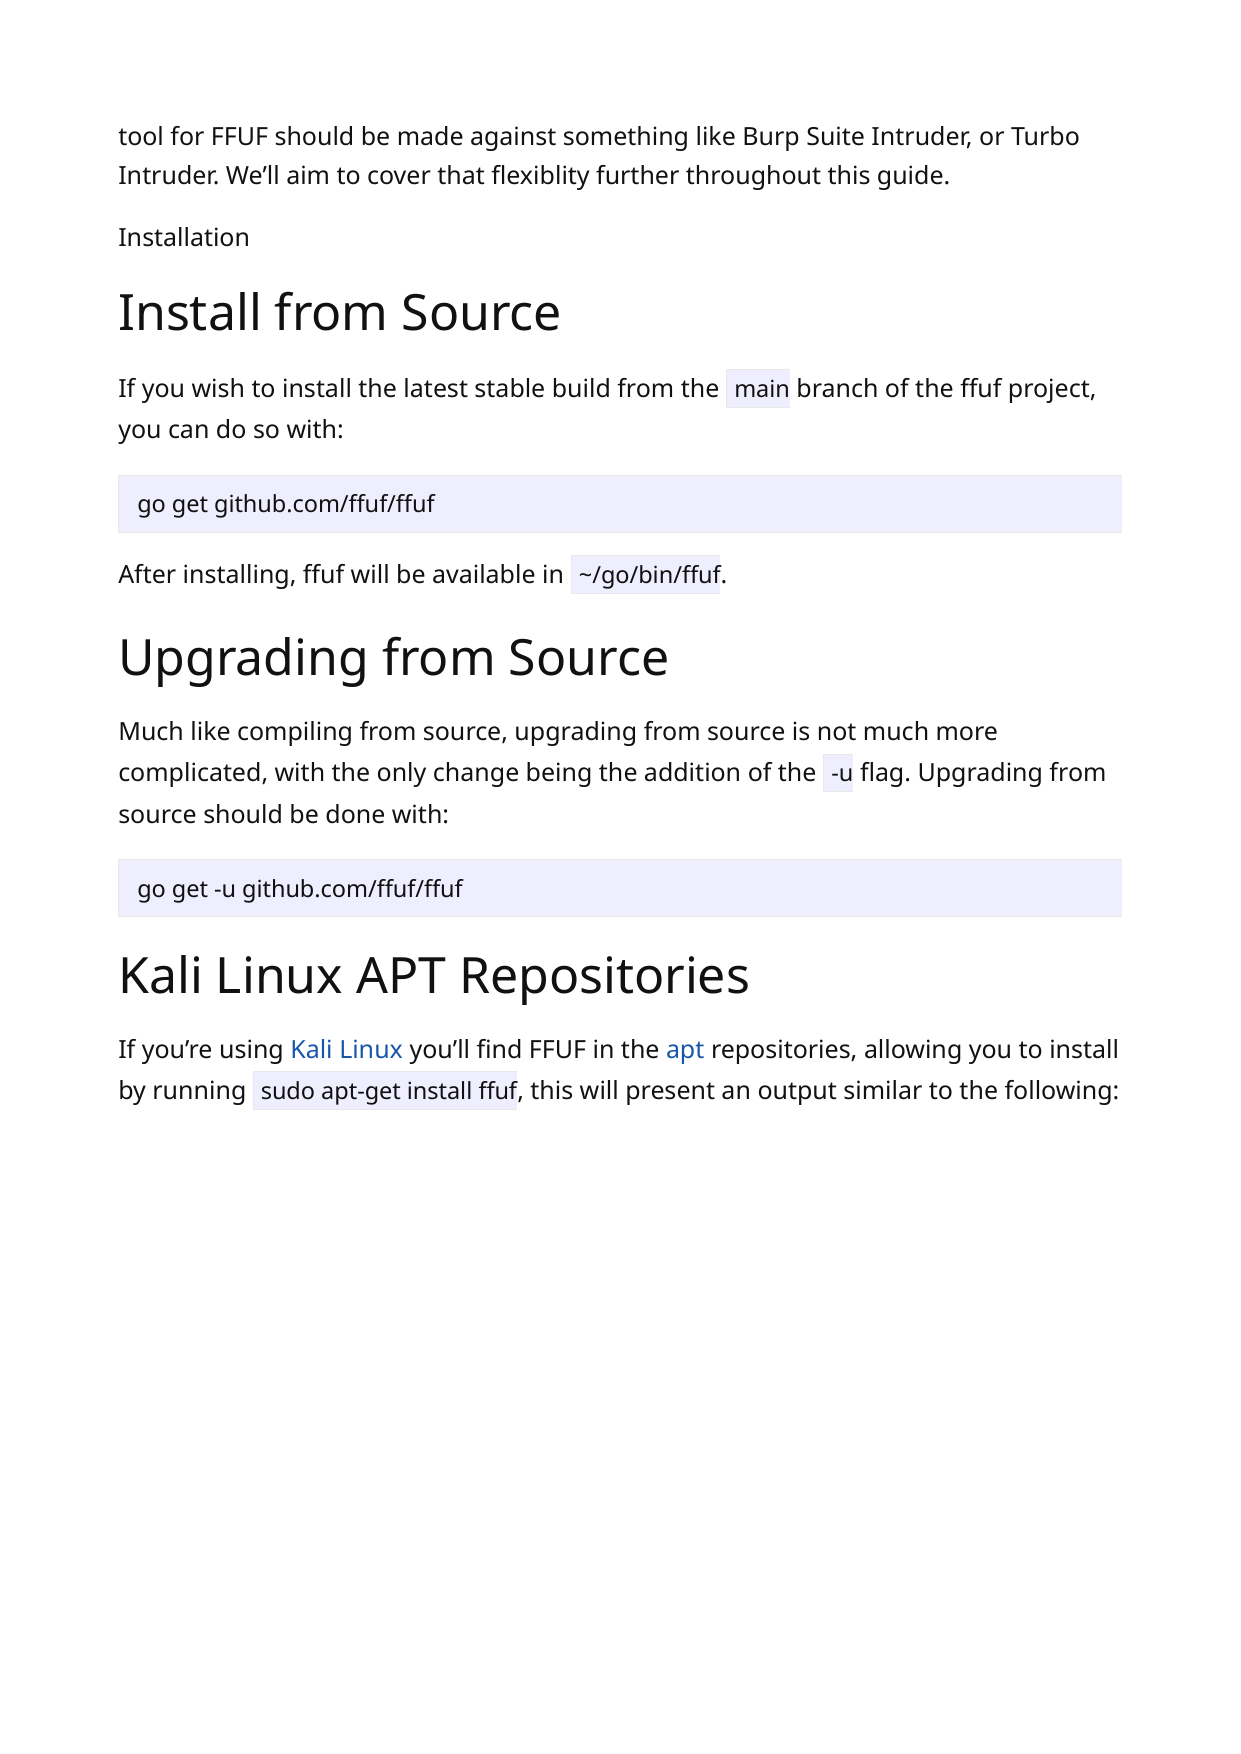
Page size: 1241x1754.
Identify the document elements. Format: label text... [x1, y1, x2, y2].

text Much like compiling from source, upgrading from source is not much more complicated, with the only change being the addition of the -u flag. Upgrading from source should be done with: [118, 714, 1122, 831]
subtitle Kali Linux APT Repositories [118, 940, 1122, 1008]
text go get -u github.com/ffuf/ffuf [119, 860, 1122, 916]
subtitle Install from Source [118, 277, 1122, 346]
subtitle Installation [118, 220, 1122, 254]
text If you wish to install the latest stable build from the main branch of the ffuf project, you can do so with: [118, 369, 1122, 446]
text After installing, ffuf will be available in [118, 555, 571, 593]
text If you’re using Kali Linux you’ll find FFUF in the apt repositories, allowing you to install by running sudo apt-get install ffuf, this will present an output similar to the following: [118, 1032, 1122, 1109]
text go get github.com/ffuf/ffuf [119, 476, 1122, 532]
text ~/go/bin/ffuf. [572, 555, 1122, 593]
text tool for FFUF should be made against something like Burp Suite Intruder, or Turbo Intruder. We’ll aim to cover that flexiblity further throughout this guide. [118, 118, 1122, 191]
subtitle Upgrading from Source [118, 622, 1122, 691]
